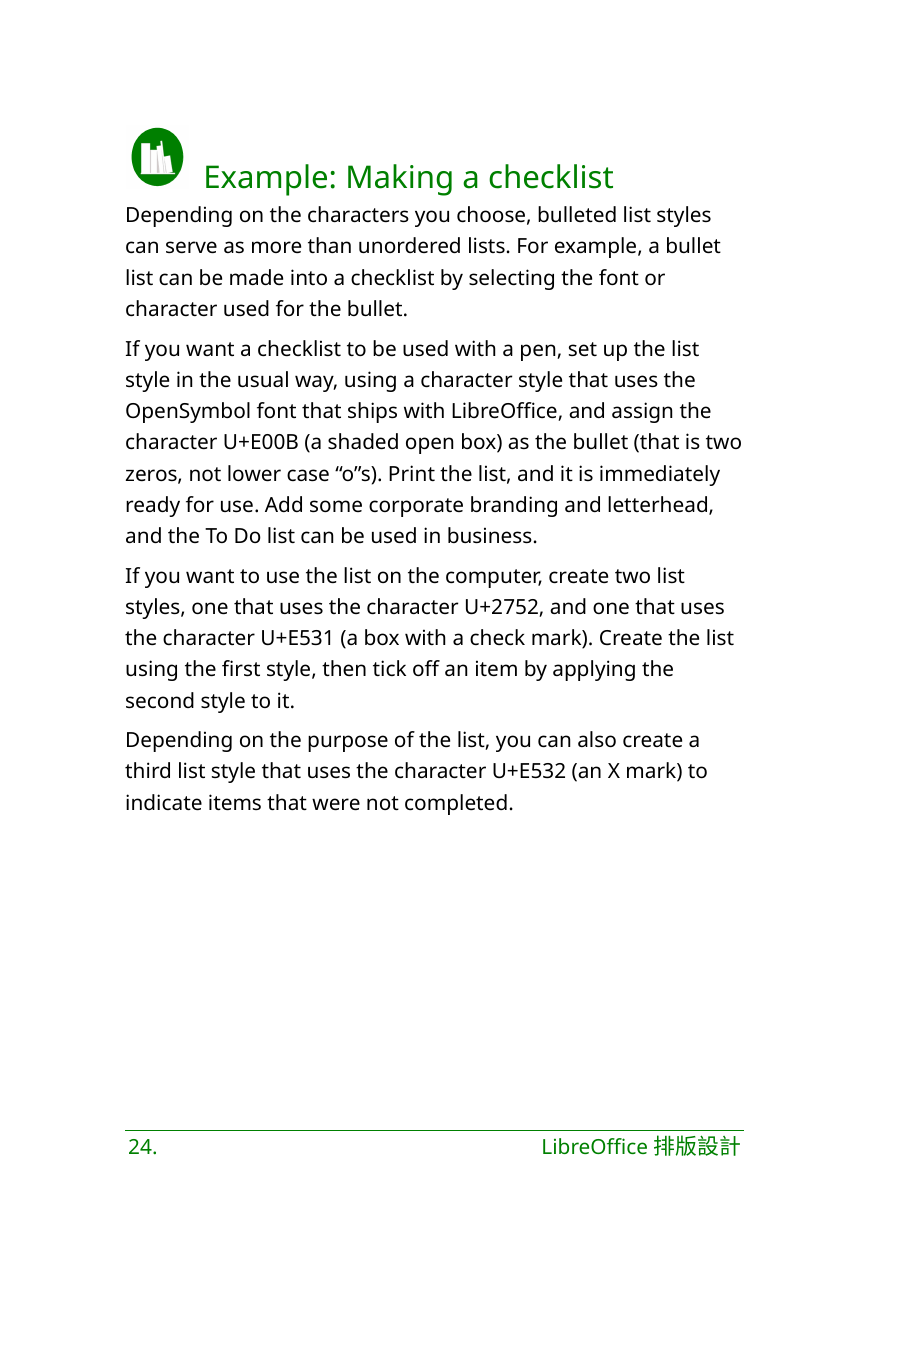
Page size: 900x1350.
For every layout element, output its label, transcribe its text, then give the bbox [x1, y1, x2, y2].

text If you want a checklist to be used with a pen, set up the list style in the usual way, using a character style that uses the OpenSymbol font that ships with LibreOffice, and assign the character U+E00B (a shaded open box) as the bullet (that is two zeros, not lower case “o”s). Print the list, and it is immediately ready for use. Add some corporate branding and letterhead, and the To Do list can be used in business. [125, 331, 744, 550]
subtitle Example: Making a checklist [125, 125, 744, 198]
text Depending on the purpose of the list, you can also create a third list style that uses the character U+E532 (an X mark) to indicate items that were not completed. [125, 723, 744, 816]
text Depending on the characters you choose, bulleted list styles can serve as more than unordered lists. For example, a bullet list can be made into a checklist by selecting the font or character used for the bullet. [125, 198, 744, 323]
picture [126, 125, 189, 189]
text If you want to use the list on the computer, create two list styles, one that uses the character U+2752, and one that uses the character U+E531 (a box with a check mark). Create the list using the first style, then tick off an item by applying the second style to it. [125, 558, 744, 714]
